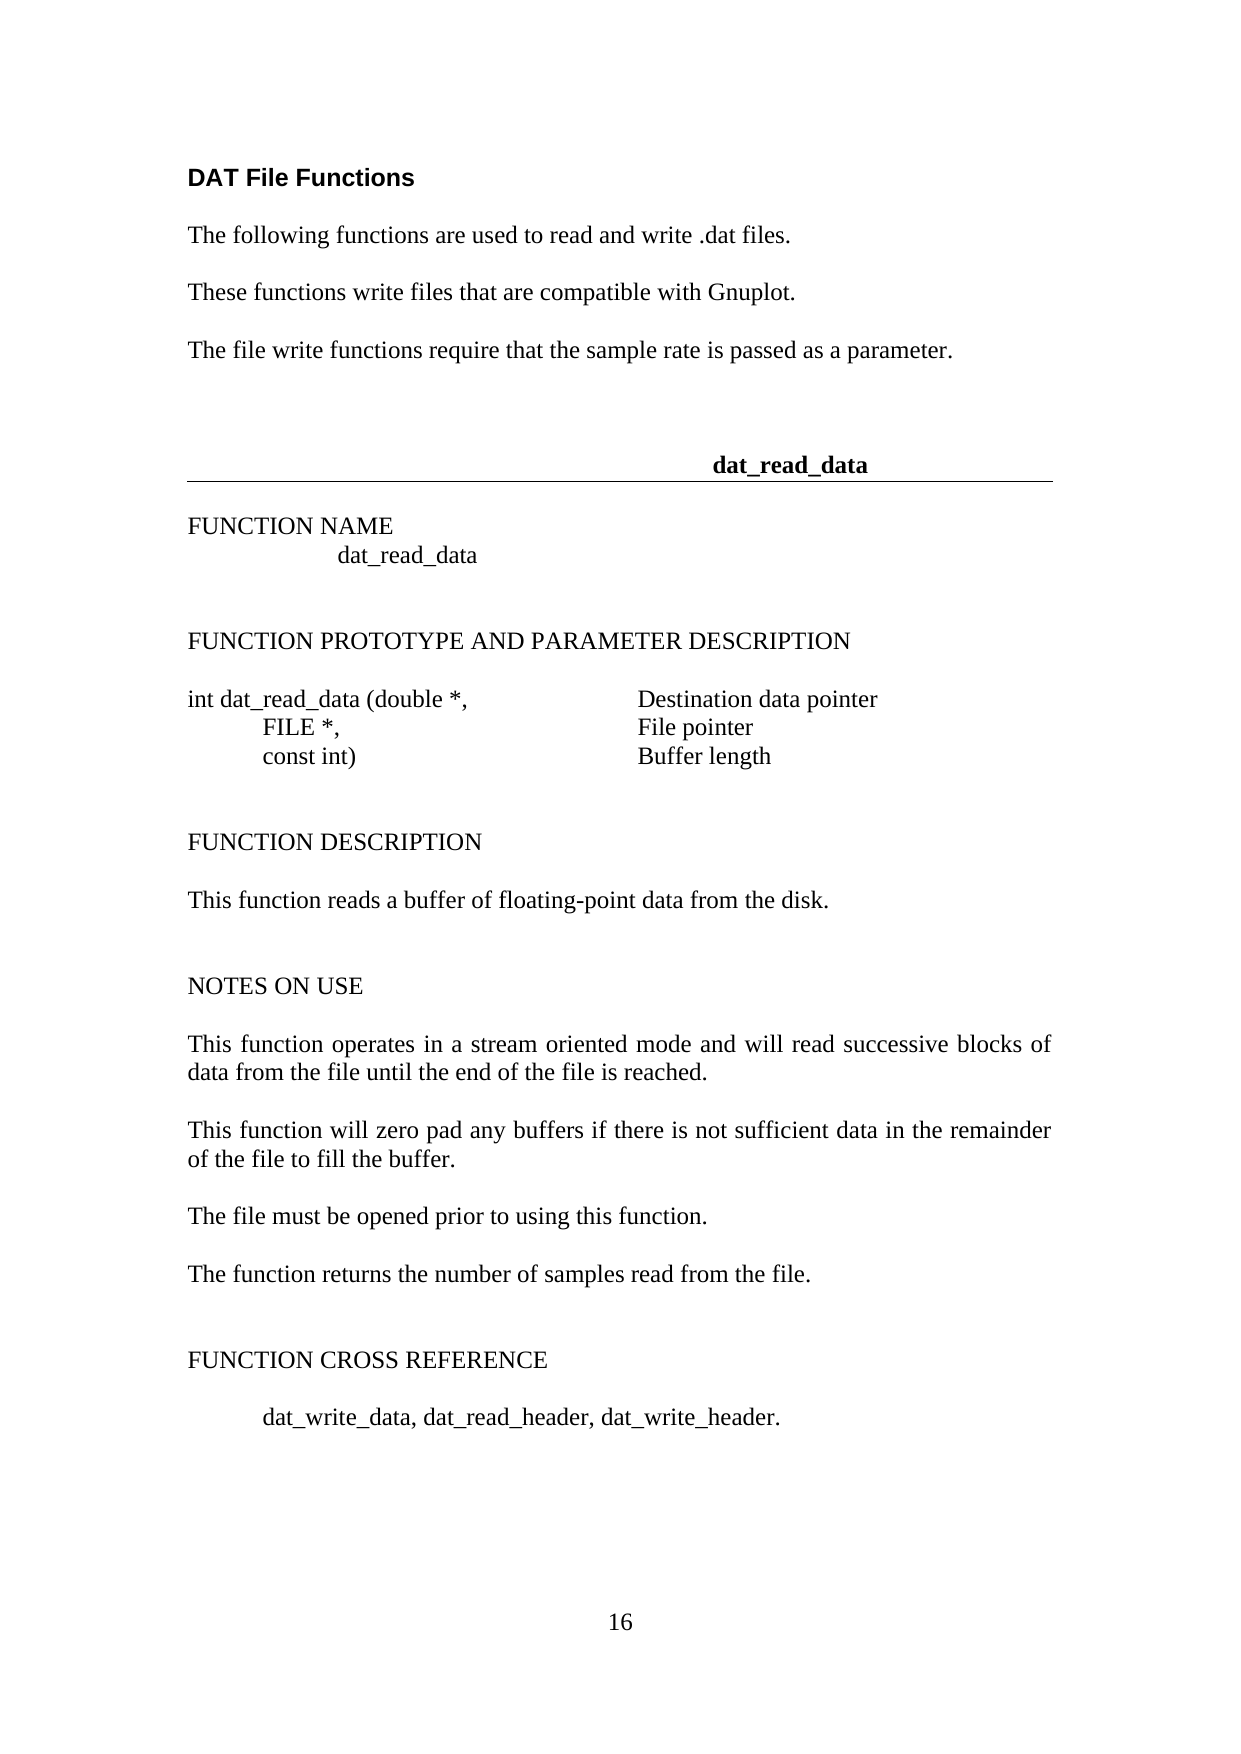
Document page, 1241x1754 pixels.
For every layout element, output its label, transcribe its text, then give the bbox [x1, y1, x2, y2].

text The following functions are used to read and write .dat files. [187, 220, 1053, 249]
text int dat_read_data (double *, Destination data pointer [187, 684, 1053, 712]
text The function returns the number of samples read from the file. [187, 1259, 1053, 1287]
text This function will zero pad any buffers if there is not sufficient data in the remainder of the file to fill the buffer. [187, 1115, 1053, 1172]
text const int) Buffer length [187, 741, 1053, 770]
text FILE *, File pointer [187, 712, 1053, 741]
text This function reads a buffer of floating-point data from the disk. [187, 885, 1053, 914]
text FUNCTION NAME [187, 511, 1053, 540]
text The file must be opened prior to using this function. [187, 1201, 1053, 1230]
text These functions write files that are compatible with Gnuplot. [187, 277, 1053, 306]
text FUNCTION DESCRIPTION [187, 827, 1053, 856]
text This function operates in a stream oriented mode and will read successive blocks of data from the file until the end of the file is reached. [187, 1029, 1053, 1086]
text NOTES ON USE [187, 971, 1053, 1000]
subtitle DAT File Functions [187, 162, 1053, 191]
text The file write functions require that the sample rate is passed as a parameter. [187, 335, 1053, 364]
text FUNCTION CROSS REFERENCE [187, 1345, 1053, 1374]
text dat_read_data [187, 540, 1053, 569]
text FUNCTION PROTOTYPE AND PARAMETER DESCRIPTION [187, 626, 1053, 655]
subtitle dat_read_data [187, 450, 1053, 481]
text dat_write_data, dat_read_header, dat_write_header. [187, 1402, 1053, 1431]
